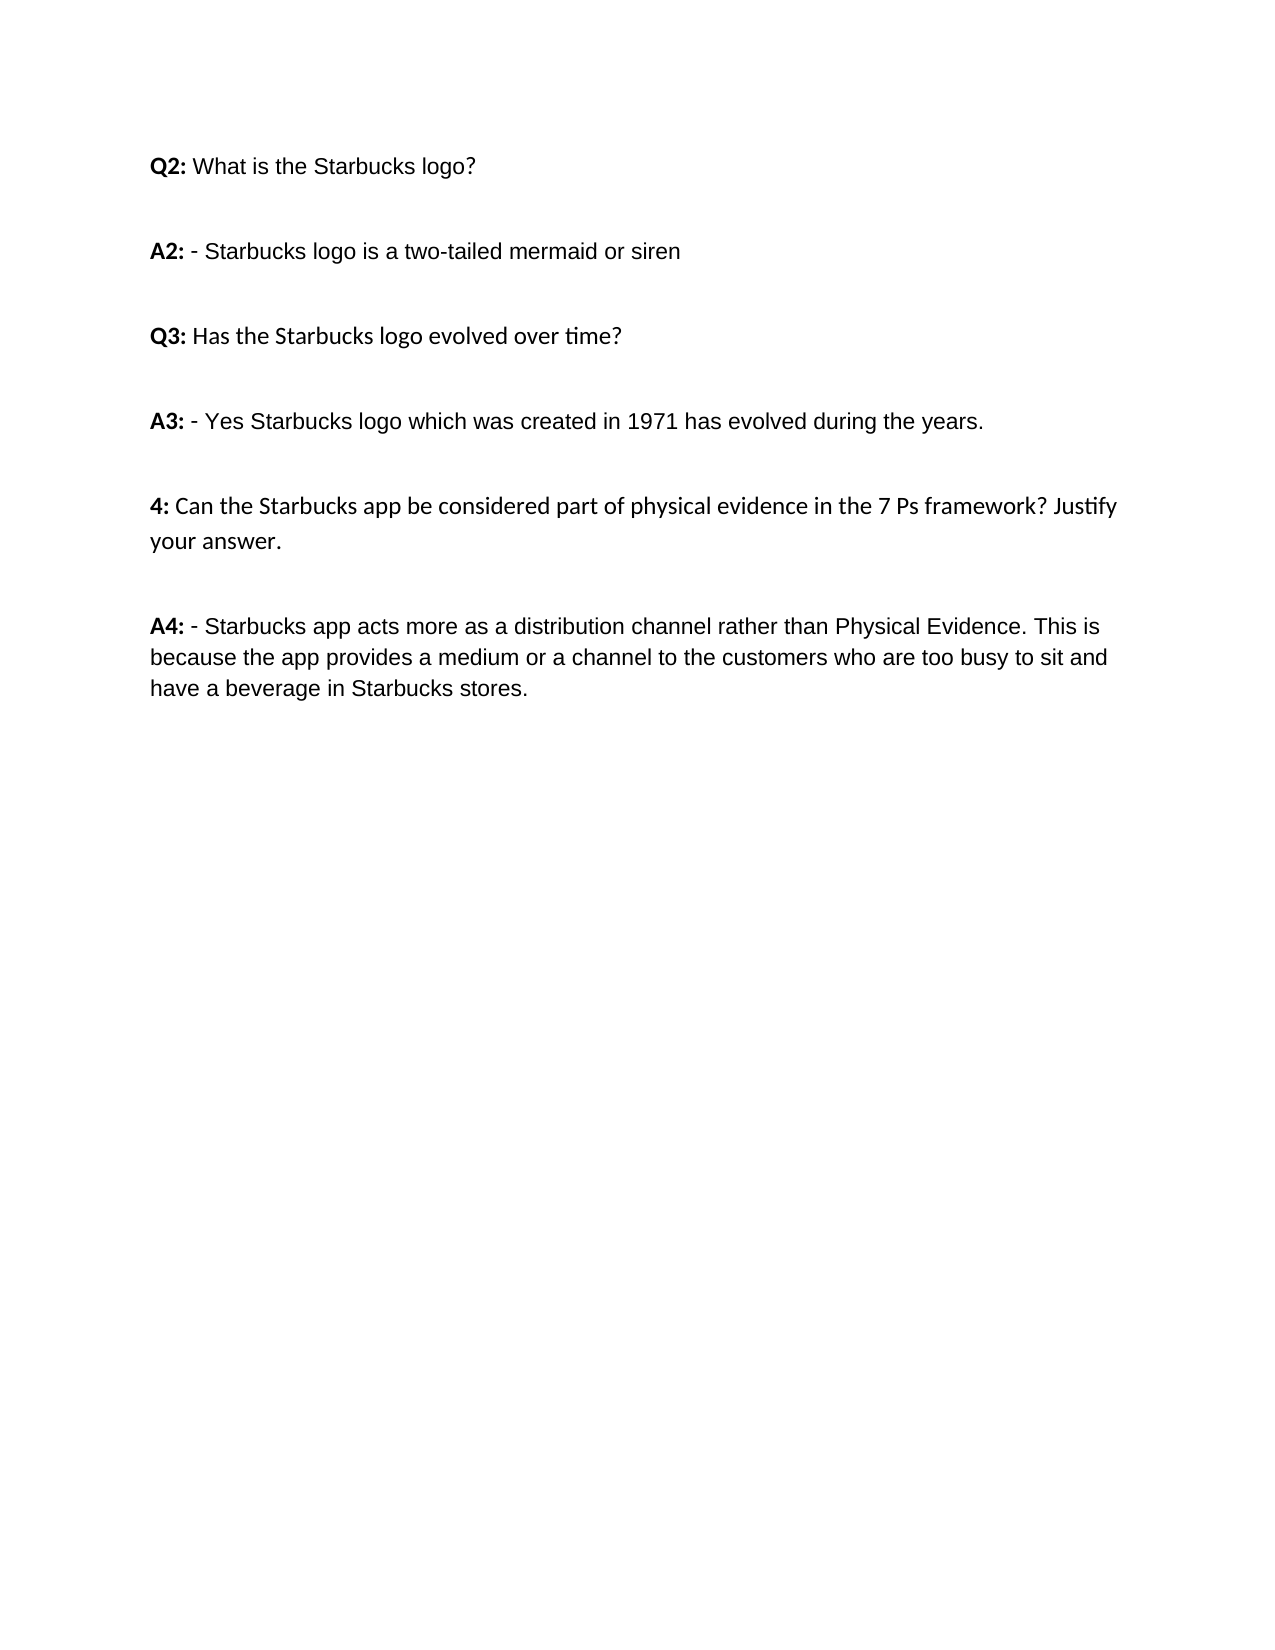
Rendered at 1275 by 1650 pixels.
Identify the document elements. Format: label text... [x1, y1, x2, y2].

text Q3: Has the Starbucks logo evolved over time? [150, 320, 1125, 351]
text 4: Can the Starbucks app be considered part of physical evidence in the 7 Ps framework? Justify your answer. [150, 490, 1125, 556]
text Q2: What is the Starbucks logo? [150, 150, 1125, 181]
text A4: - Starbucks app acts more as a distribution channel rather than Physical Evidence. This is because the app provides a medium or a channel to the customers who are too busy to sit and have a beverage in Starbucks stores. [150, 610, 1125, 701]
text A3: - Yes Starbucks logo which was created in 1971 has evolved during the years. [150, 405, 1125, 436]
text A2: - Starbucks logo is a two-tailed mermaid or siren [150, 235, 1125, 266]
